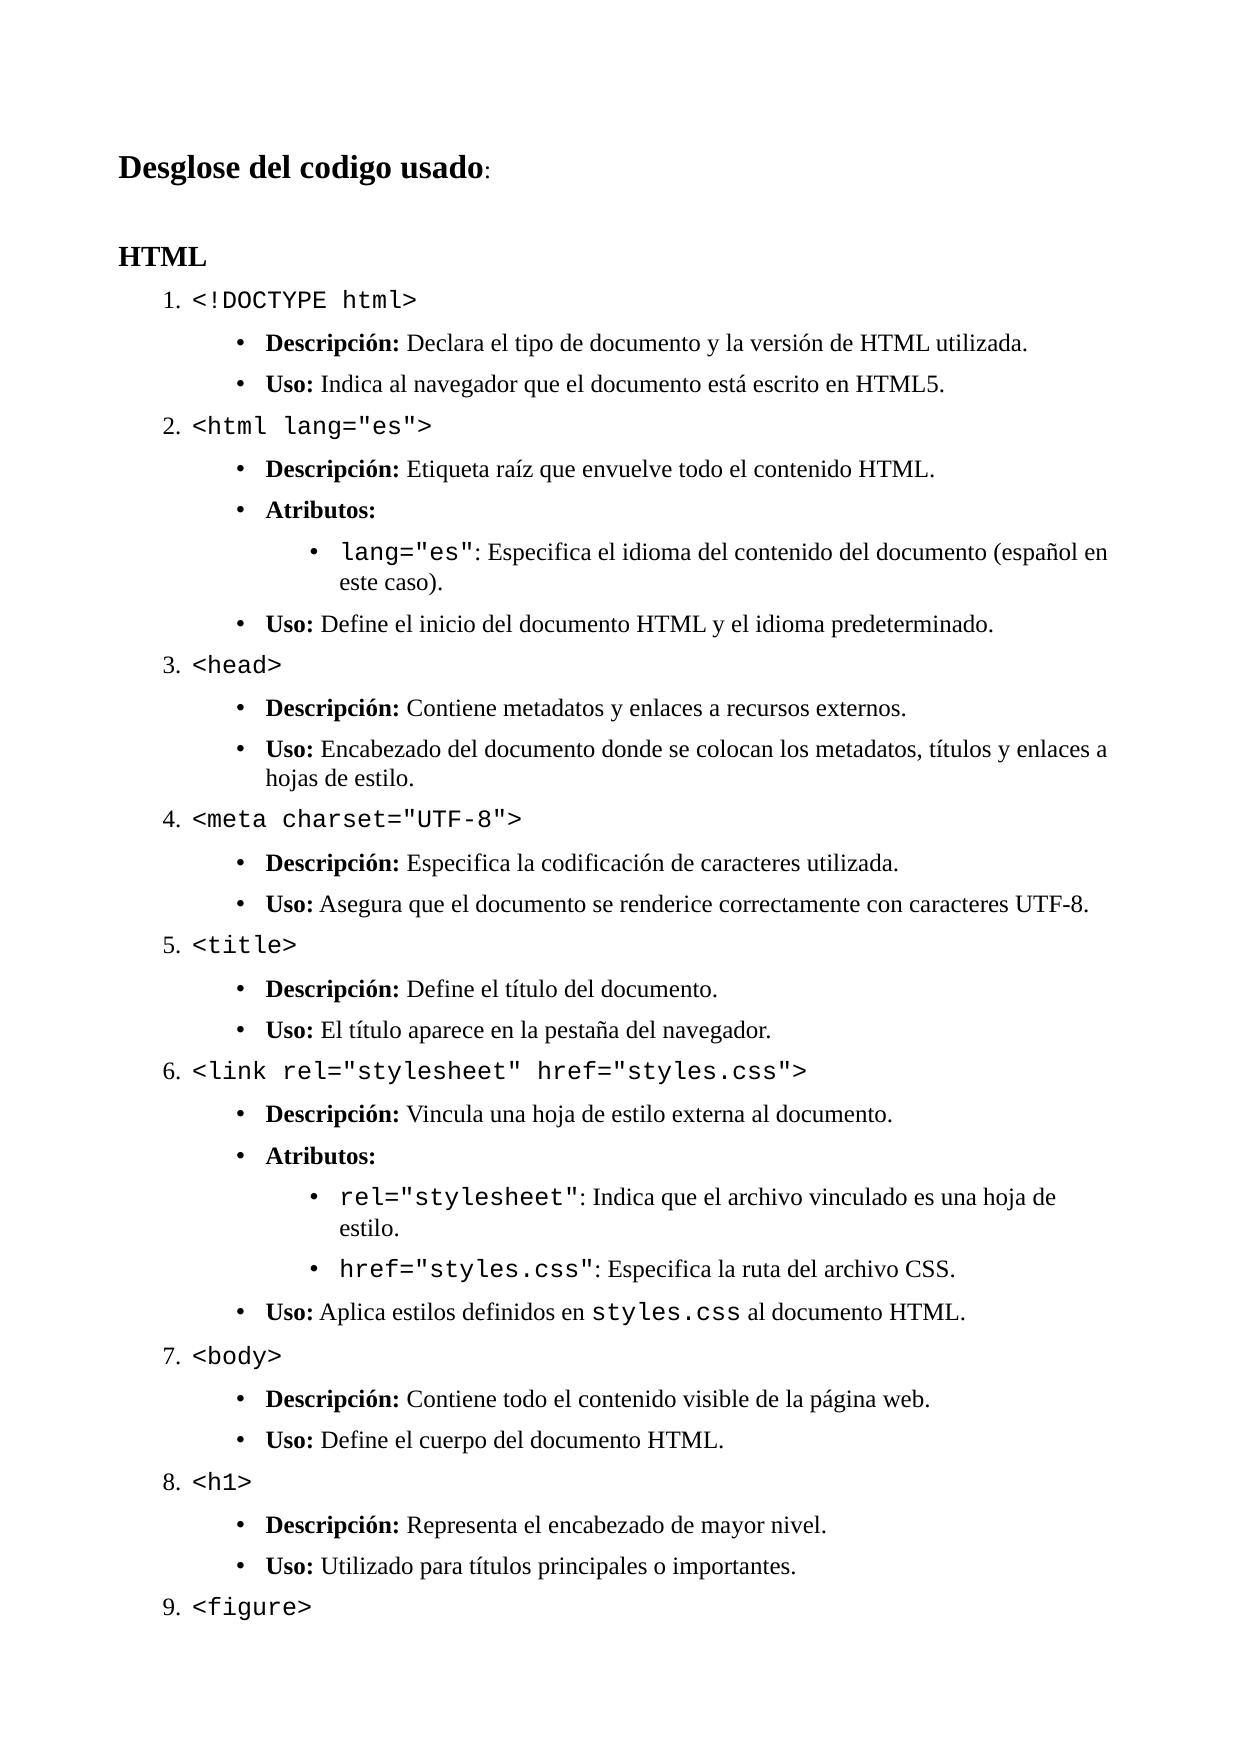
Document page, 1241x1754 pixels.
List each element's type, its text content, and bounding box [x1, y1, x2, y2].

list Descripción: Representa el encabezado de mayor nivel. [236, 1510, 1122, 1539]
list Descripción: Vincula una hoja de estilo externa al documento. [236, 1099, 1122, 1128]
list Descripción: Define el título del documento. [236, 974, 1122, 1002]
list <head> [162, 650, 1122, 681]
list lang="es": Especifica el idioma del contenido del documento (español en este caso). [309, 537, 1122, 596]
text [118, 118, 1122, 147]
list <body> [162, 1341, 1122, 1372]
list Descripción: Contiene metadatos y enlaces a recursos externos. [236, 693, 1122, 722]
list Descripción: Contiene todo el contenido visible de la página web. [236, 1384, 1122, 1413]
list <html lang="es"> [162, 411, 1122, 442]
list <title> [162, 930, 1122, 961]
list Descripción: Especifica la codificación de caracteres utilizada. [236, 848, 1122, 877]
list <!DOCTYPE html> [162, 285, 1122, 316]
list Uso: Indica al navegador que el documento está escrito en HTML5. [236, 369, 1122, 398]
list <link rel="stylesheet" href="styles.css"> [162, 1056, 1122, 1087]
list Uso: Asegura que el documento se renderice correctamente con caracteres UTF-8. [236, 889, 1122, 918]
list Uso: Define el cuerpo del documento HTML. [236, 1425, 1122, 1454]
list Uso: Utilizado para títulos principales o importantes. [236, 1551, 1122, 1580]
text Desglose del codigo usado: [118, 147, 1122, 185]
list Uso: Encabezado del documento donde se colocan los metadatos, títulos y enlaces a hojas de estilo. [236, 734, 1122, 792]
list Descripción: Etiqueta raíz que envuelve todo el contenido HTML. [236, 454, 1122, 483]
list Uso: Aplica estilos definidos en styles.css al documento HTML. [236, 1297, 1122, 1328]
list Uso: El título aparece en la pestaña del navegador. [236, 1015, 1122, 1044]
list Uso: Define el inicio del documento HTML y el idioma predeterminado. [236, 609, 1122, 637]
list Descripción: Declara el tipo de documento y la versión de HTML utilizada. [236, 328, 1122, 357]
list rel="stylesheet": Indica que el archivo vinculado es una hoja de estilo. [309, 1182, 1122, 1242]
subtitle HTML [118, 239, 1122, 272]
list Atributos: [236, 1141, 1122, 1169]
list <h1> [162, 1467, 1122, 1497]
list Atributos: [236, 495, 1122, 524]
list href="styles.css": Especifica la ruta del archivo CSS. [309, 1254, 1122, 1285]
list <figure> [162, 1592, 1122, 1623]
list <meta charset="UTF-8"> [162, 804, 1122, 835]
